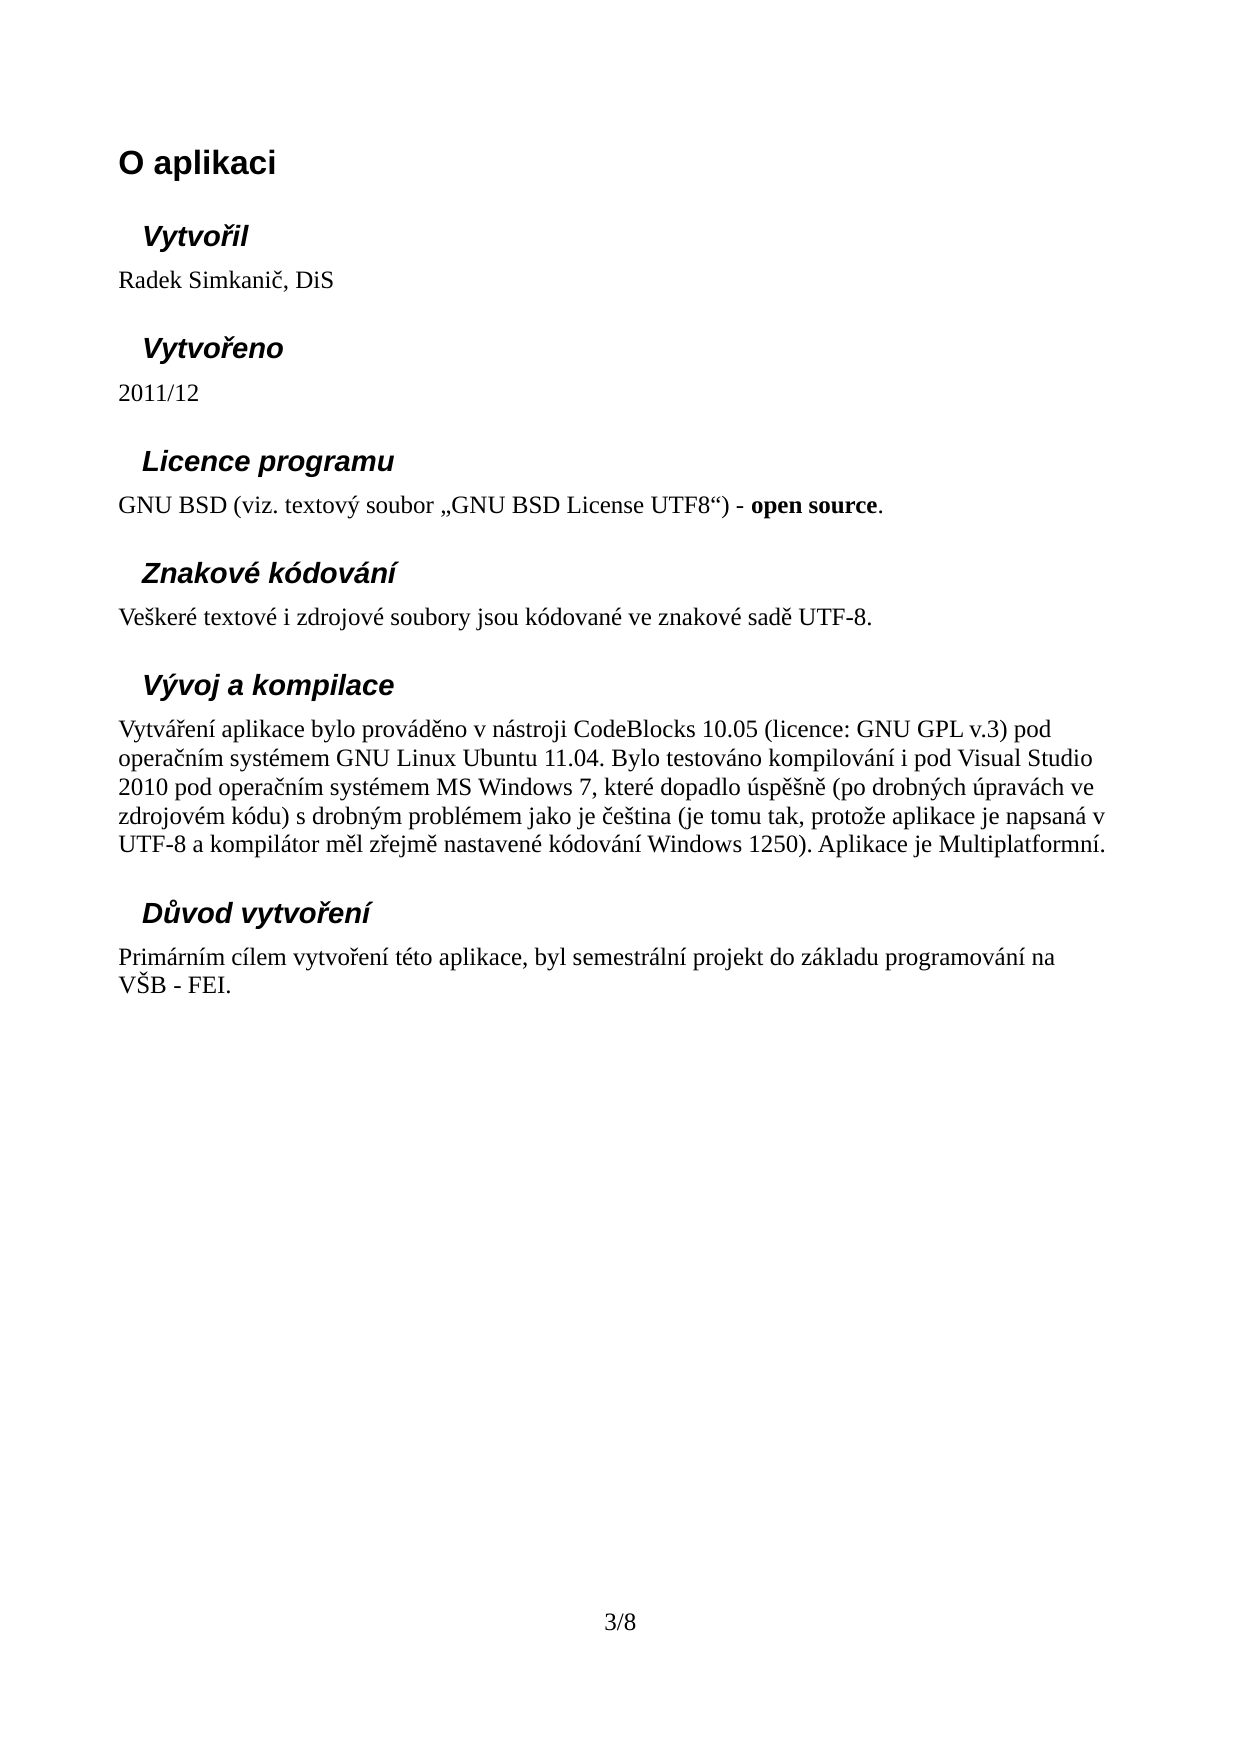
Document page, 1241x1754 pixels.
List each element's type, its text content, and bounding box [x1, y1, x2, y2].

text Veškeré textové i zdrojové soubory jsou kódované ve znakové sadě UTF-8. [118, 602, 1122, 631]
subtitle Vytvořeno [142, 332, 1122, 365]
subtitle Vytvořil [142, 219, 1122, 253]
text Primárním cílem vytvoření této aplikace, byl semestrální projekt do základu programování na VŠB - FEI. [118, 942, 1122, 999]
subtitle Důvod vytvoření [142, 896, 1122, 929]
text Vytváření aplikace bylo prováděno v nástroji CodeBlocks 10.05 (licence: GNU GPL v.3) pod operačním systémem GNU Linux Ubuntu 11.04. Bylo testováno kompilování i pod Visual Studio 2010 pod operačním systémem MS Windows 7, které dopadlo úspěšně (po drobných úpravách ve zdrojovém kódu) s drobným problémem jako je čeština (je tomu tak, protože aplikace je napsaná v UTF-8 a kompilátor měl zřejmě nastavené kódování Windows 1250). Aplikace je Multiplatformní. [118, 714, 1122, 858]
subtitle Vývoj a kompilace [142, 668, 1122, 702]
subtitle O aplikaci [118, 143, 1122, 182]
subtitle Znakové kódování [142, 556, 1122, 590]
subtitle Licence programu [142, 444, 1122, 477]
text Radek Simkanič, DiS [118, 265, 1122, 294]
text GNU BSD (viz. textový soubor „GNU BSD License UTF8“) - open source. [118, 490, 1122, 519]
text 2011/12 [118, 378, 1122, 406]
